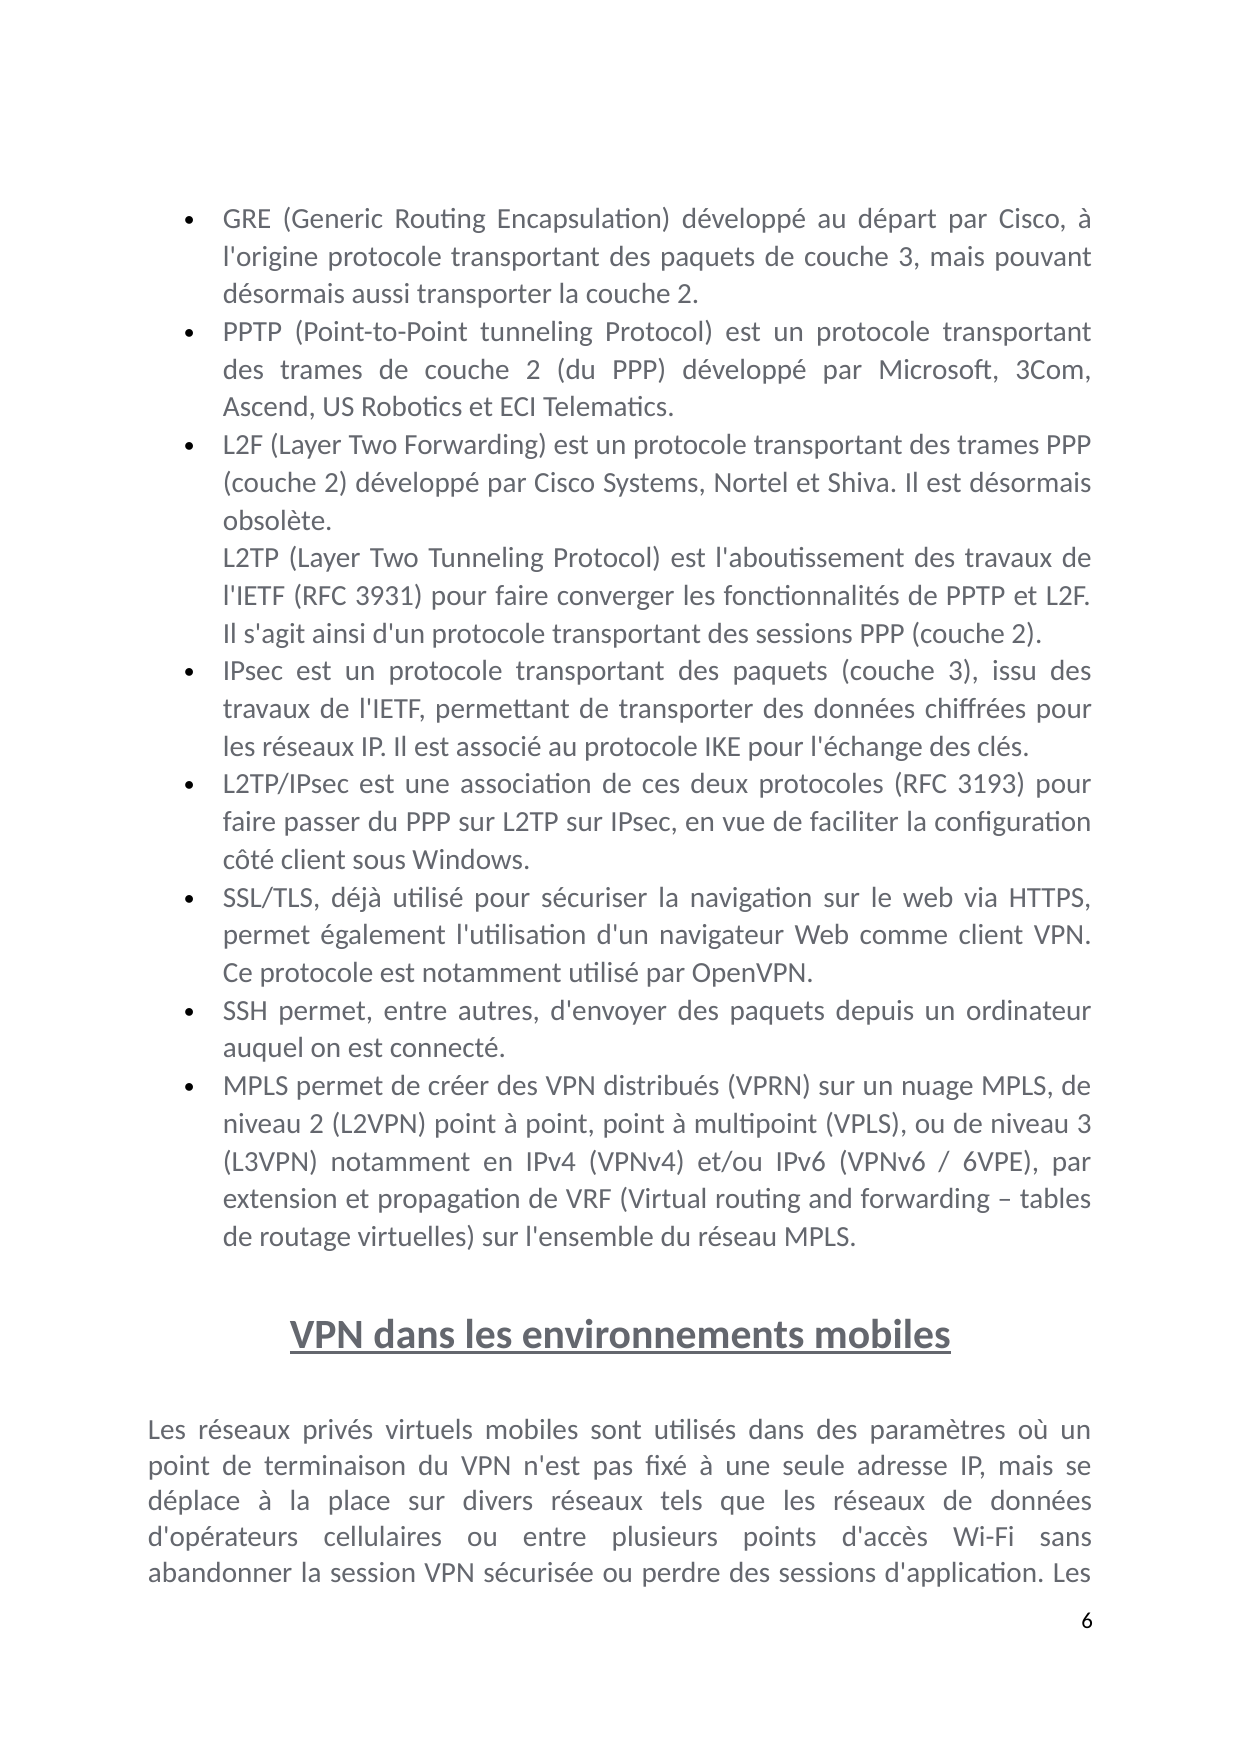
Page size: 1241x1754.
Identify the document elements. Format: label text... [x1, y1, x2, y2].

list L2F (Layer Two Forwarding) est un protocole transportant des trames PPP (couche 2) développé par Cisco Systems, Nortel et Shiva. Il est désormais obsolète. L2TP (Layer Two Tunneling Protocol) est l'aboutissement des travaux de l'IETF (RFC 3931) pour faire converger les fonctionnalités de PPTP et L2F. Il s'agit ainsi d'un protocole transportant des sessions PPP (couche 2). [185, 426, 1093, 650]
text Les réseaux privés virtuels mobiles sont utilisés dans des paramètres où un point de terminaison du VPN n'est pas fixé à une seule adresse IP, mais se déplace à la place sur divers réseaux tels que les réseaux de données d'opérateurs cellulaires ou entre plusieurs points d'accès Wi-Fi sans abandonner la session VPN sécurisée ou perdre des sessions d'application. Les [148, 1376, 1093, 1589]
list GRE (Generic Routing Encapsulation) développé au départ par Cisco, à l'origine protocole transportant des paquets de couche 3, mais pouvant désormais aussi transporter la couche 2. [185, 200, 1093, 311]
list PPTP (Point-to-Point tunneling Protocol) est un protocole transportant des trames de couche 2 (du PPP) développé par Microsoft, 3Com, Ascend, US Robotics et ECI Telematics. [185, 313, 1093, 424]
text VPN dans les environnements mobiles [148, 1272, 1093, 1359]
list SSL/TLS, déjà utilisé pour sécuriser la navigation sur le web via HTTPS, permet également l'utilisation d'un navigateur Web comme client VPN. Ce protocole est notamment utilisé par OpenVPN. [185, 879, 1093, 990]
list IPsec est un protocole transportant des paquets (couche 3), issu des travaux de l'IETF, permettant de transporter des données chiffrées pour les réseaux IP. Il est associé au protocole IKE pour l'échange des clés. [185, 652, 1093, 763]
list L2TP/IPsec est une association de ces deux protocoles (RFC 3193) pour faire passer du PPP sur L2TP sur IPsec, en vue de faciliter la configuration côté client sous Windows. [185, 766, 1093, 877]
list SSH permet, entre autres, d'envoyer des paquets depuis un ordinateur auquel on est connecté. [185, 992, 1093, 1065]
list MPLS permet de créer des VPN distribués (VPRN) sur un nuage MPLS, de niveau 2 (L2VPN) point à point, point à multipoint (VPLS), ou de niveau 3 (L3VPN) notamment en IPv4 (VPNv4) et/ou IPv6 (VPNv6 / 6VPE), par extension et propagation de VRF (Virtual routing and forwarding – tables de routage virtuelles) sur l'ensemble du réseau MPLS. [185, 1067, 1093, 1254]
